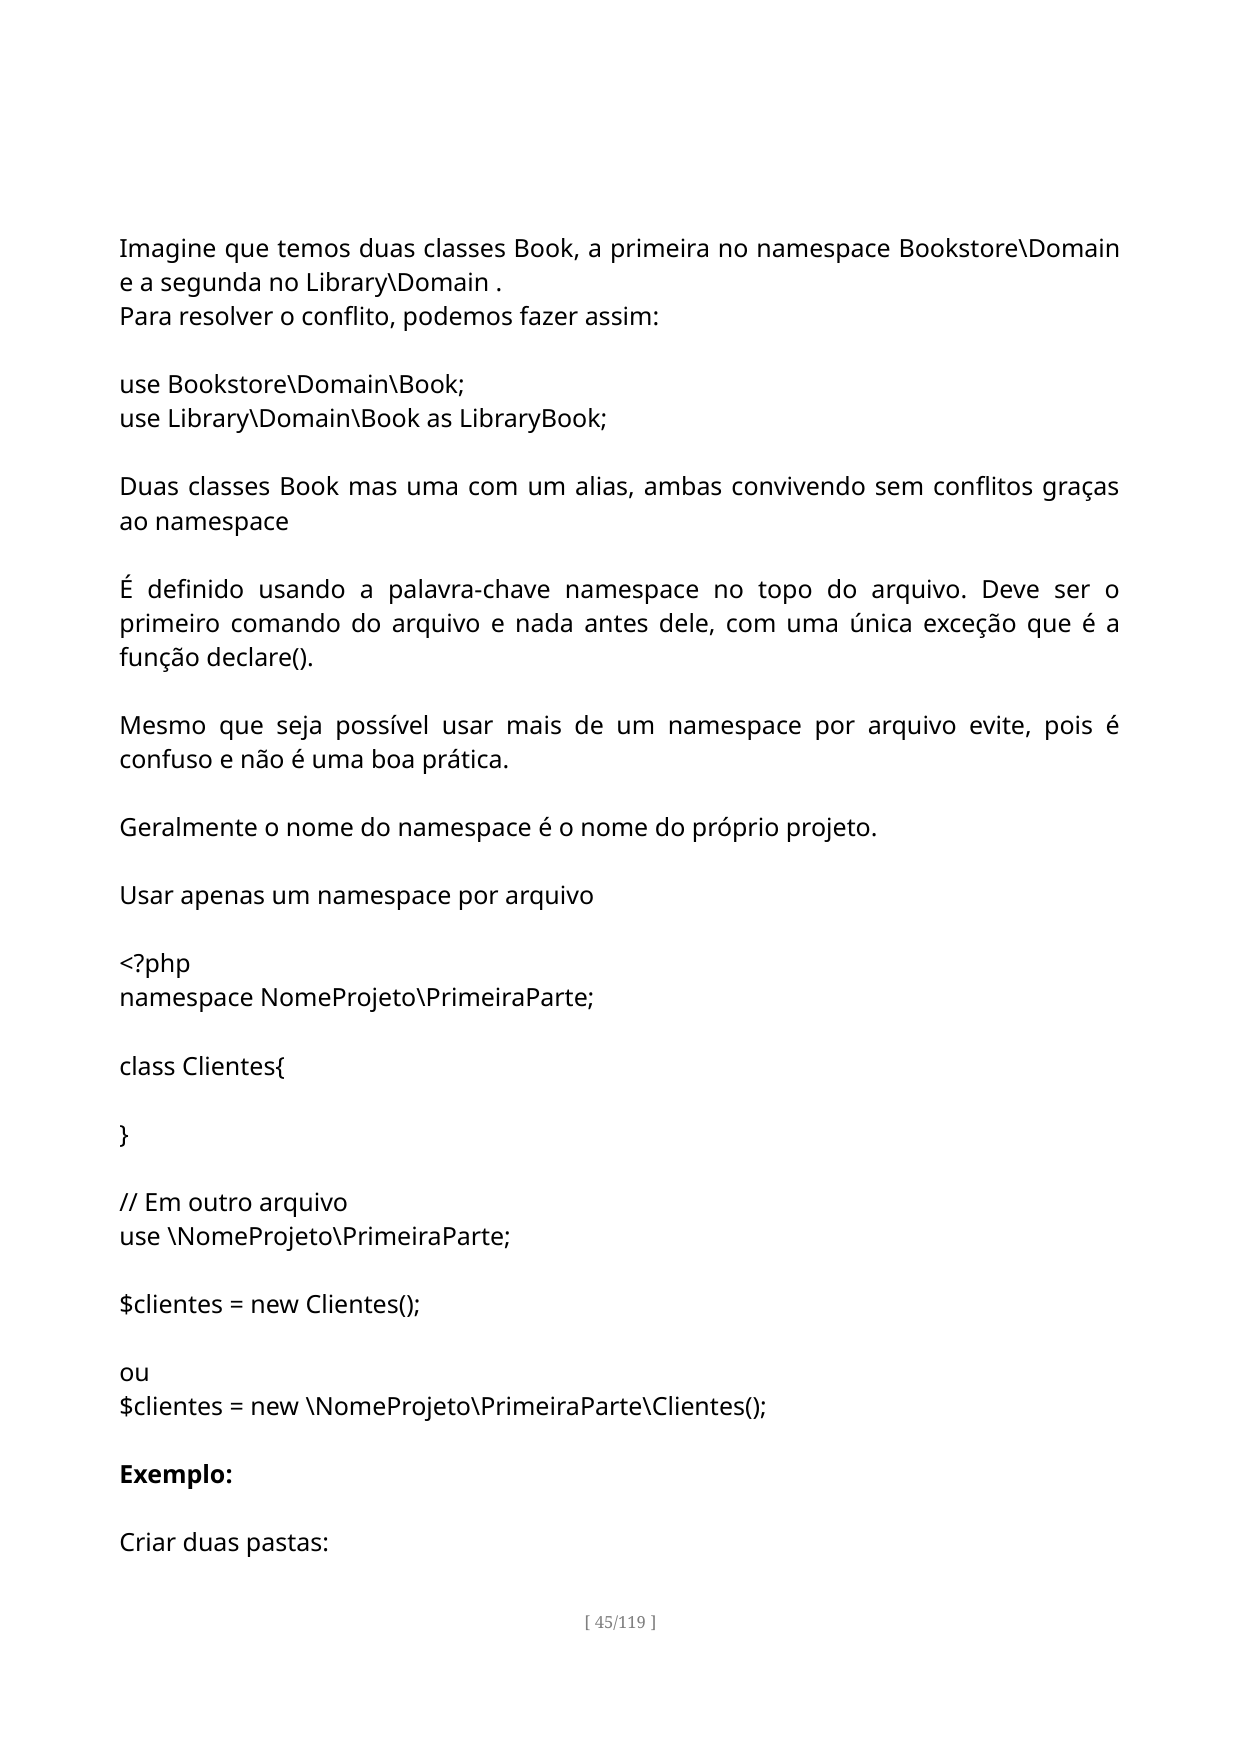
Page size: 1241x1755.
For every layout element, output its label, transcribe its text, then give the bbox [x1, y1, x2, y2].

text Exemplo: [113, 1457, 1128, 1491]
text class Clientes{ [113, 1048, 1128, 1082]
text // Em outro arquivo [113, 1184, 1128, 1218]
text Duas classes Book mas uma com um alias, ambas convivendo sem conflitos graças ao namespace [113, 469, 1128, 537]
text Imagine que temos duas classes Book, a primeira no namespace Bookstore\Domain e a segunda no Library\Domain . [113, 231, 1128, 299]
text $clientes = new \NomeProjeto\PrimeiraParte\Clientes(); [113, 1389, 1128, 1423]
text Mesmo que seja possível usar mais de um namespace por arquivo evite, pois é confuso e não é uma boa prática. [113, 707, 1128, 776]
text Usar apenas um namespace por arquivo [113, 878, 1128, 912]
text Para resolver o conflito, podemos fazer assim: [113, 299, 1128, 333]
text ou [113, 1355, 1128, 1389]
text É definido usando a palavra-chave namespace no topo do arquivo. Deve ser o primeiro comando do arquivo e nada antes dele, com uma única exceção que é a função declare(). [113, 571, 1128, 673]
text use Library\Domain\Book as LibraryBook; [113, 401, 1128, 435]
text use \NomeProjeto\PrimeiraParte; [113, 1218, 1128, 1252]
text namespace NomeProjeto\PrimeiraParte; [113, 980, 1128, 1014]
text Geralmente o nome do namespace é o nome do próprio projeto. [113, 810, 1128, 844]
text use Bookstore\Domain\Book; [113, 367, 1128, 401]
text Criar duas pastas: [113, 1525, 1128, 1565]
text <?php [113, 946, 1128, 980]
text } [113, 1116, 1128, 1150]
text $clientes = new Clientes(); [113, 1287, 1128, 1321]
